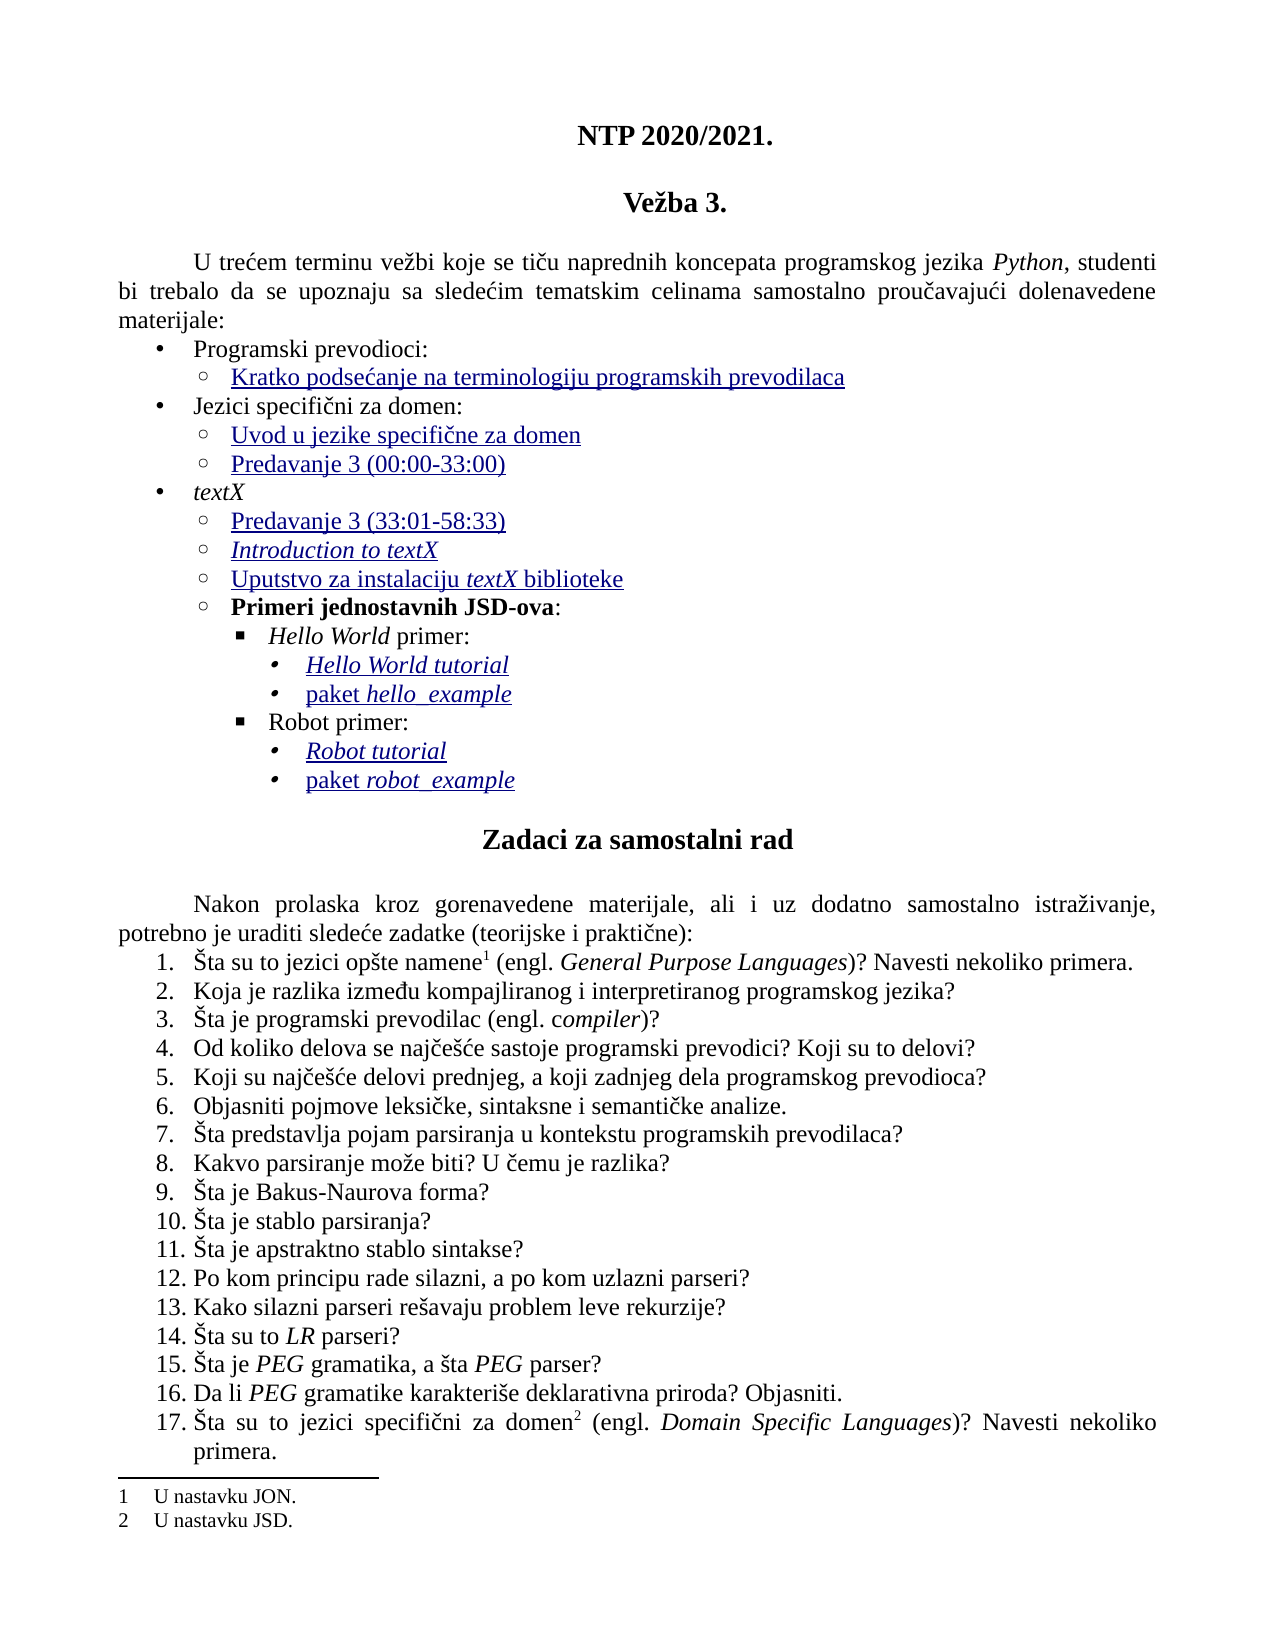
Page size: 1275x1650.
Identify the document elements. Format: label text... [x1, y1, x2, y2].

list Šta su to jezici specifični za domen (engl. Domain Specific Languages)? Navesti nekoliko primera. [156, 1407, 1157, 1464]
list Programski prevodioci: [156, 334, 1157, 362]
list Od koliko delova se najčešće sastoje programski prevodici? Koji su to delovi? [156, 1033, 1157, 1062]
list Predavanje 3 (00:00-33:00) [193, 449, 1157, 477]
list U nastavku JSD. [118, 1508, 1157, 1532]
text U trećem terminu vežbi koje se tiču naprednih koncepata programskog jezika Python, studenti bi trebalo da se upoznaju sa sledećim tematskim celinama samostalno proučavajući dolenavedene materijale: [118, 247, 1157, 334]
list Šta je Bakus-Naurova forma? [156, 1177, 1157, 1206]
list Šta su to LR parseri? [156, 1321, 1157, 1349]
list Predavanje 3 (33:01-58:33) [193, 506, 1157, 535]
list Koji su najčešće delovi prednjeg, a koji zadnjeg dela programskog prevodioca? [156, 1062, 1157, 1091]
list Šta je apstraktno stablo sintakse? [156, 1234, 1157, 1263]
text Nakon prolaska kroz gorenavedene materijale, ali i uz dodatno samostalno istraživanje, potrebno je uraditi sledeće zadatke (teorijske i praktične): [118, 889, 1157, 947]
list Da li PEG gramatike karakteriše deklarativna priroda? Objasniti. [156, 1378, 1157, 1407]
list U nastavku JON. [118, 1484, 1157, 1508]
list Šta predstavlja pojam parsiranja u kontekstu programskih prevodilaca? [156, 1119, 1157, 1148]
list Primeri jednostavnih JSD-ova: [193, 592, 1157, 621]
text NTP 2020/2021. [118, 118, 1157, 152]
list Šta su to jezici opšte namene (engl. General Purpose Languages)? Navesti nekoliko primera. [156, 947, 1157, 976]
text Zadaci za samostalni rad [118, 822, 1157, 856]
list Šta je stablo parsiranja? [156, 1206, 1157, 1234]
list Hello World tutorial [268, 650, 1157, 679]
list Kratko podsećanje na terminologiju programskih prevodilaca [193, 362, 1157, 391]
list Objasniti pojmove leksičke, sintaksne i semantičke analize. [156, 1091, 1157, 1119]
list paket robot_example [268, 765, 1157, 794]
list Jezici specifični za domen: [156, 391, 1157, 420]
list Po kom principu rade silazni, a po kom uzlazni parseri? [156, 1263, 1157, 1292]
list Hello World primer: [231, 621, 1157, 650]
list textX [156, 477, 1157, 506]
list Uputstvo za instalaciju textX biblioteke [193, 564, 1157, 592]
list Kako silazni parseri rešavaju problem leve rekurzije? [156, 1292, 1157, 1321]
list Šta je PEG gramatika, a šta PEG parser? [156, 1349, 1157, 1378]
list Robot tutorial [268, 736, 1157, 765]
list Šta je programski prevodilac (engl. compiler)? [156, 1004, 1157, 1033]
text Vežba 3. [118, 185, 1157, 219]
list Uvod u jezike specifične za domen [193, 420, 1157, 449]
list Introduction to textX [193, 535, 1157, 564]
list Kakvo parsiranje može biti? U čemu je razlika? [156, 1148, 1157, 1177]
list Robot primer: [231, 707, 1157, 736]
list paket hello_example [268, 679, 1157, 707]
list Koja je razlika između kompajliranog i interpretiranog programskog jezika? [156, 976, 1157, 1004]
